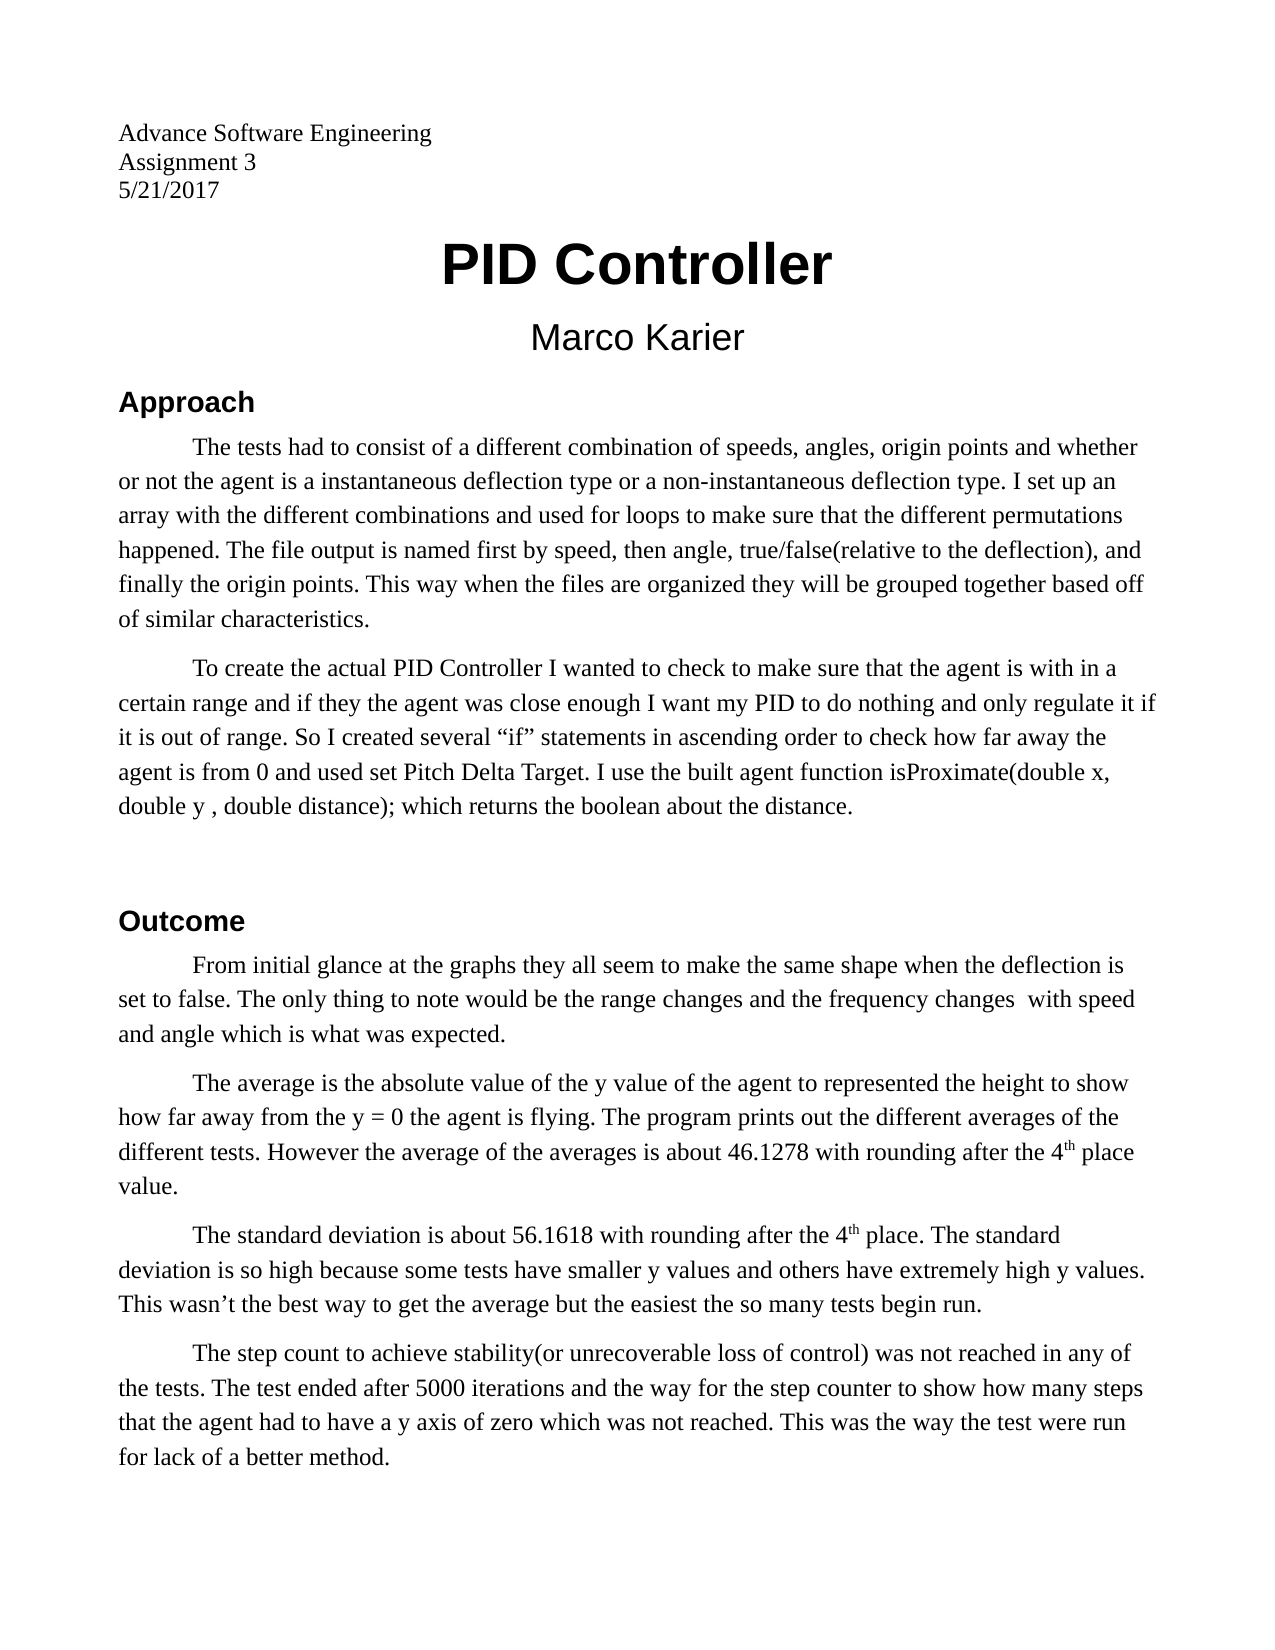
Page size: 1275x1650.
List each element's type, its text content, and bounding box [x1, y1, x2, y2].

text The tests had to consist of a different combination of speeds, angles, origin points and whether or not the agent is a instantaneous deflection type or a non-instantaneous deflection type. I set up an array with the different combinations and used for loops to make sure that the different permutations happened. The file output is named first by speed, then angle, true/false(relative to the deflection), and finally the origin points. This way when the files are organized they will be grouped together based off of similar characteristics. [118, 432, 1157, 633]
subtitle Approach [118, 385, 1157, 419]
title PID Controller [118, 229, 1157, 296]
text From initial glance at the graphs they all seem to make the same shape when the deflection is set to false. The only thing to note would be the range changes and the frequency changes with speed and angle which is what was expected. [118, 950, 1157, 1048]
subtitle Outcome [118, 904, 1157, 937]
text The average is the absolute value of the y value of the agent to represented the height to show how far away from the y = 0 the agent is flying. The program prints out the different averages of the different tests. However the average of the averages is about 46.1278 with rounding after the 4th place value. [118, 1068, 1157, 1200]
text Assignment 3 [118, 147, 1157, 176]
subtitle Marco Karier [118, 315, 1157, 358]
text Advance Software Engineering [118, 118, 1157, 147]
text The standard deviation is about 56.1618 with rounding after the 4th place. The standard deviation is so high because some tests have smaller y values and others have extremely high y values. This wasn’t the best way to get the average but the easiest the so many tests begin run. [118, 1221, 1157, 1318]
text The step count to achieve stability(or unrecoverable loss of control) was not reached in any of the tests. The test ended after 5000 iterations and the way for the step counter to show how many steps that the agent had to have a y axis of zero which was not reached. This was the way the test were run for lack of a better method. [118, 1338, 1157, 1471]
text 5/21/2017 [118, 176, 1157, 204]
text To create the actual PID Controller I wanted to check to make sure that the agent is with in a certain range and if they the agent was close enough I want my PID to do nothing and only regulate it if it is out of range. So I created several “if” statements in ascending order to check how far away the agent is from 0 and used set Pitch Delta Target. I use the built agent function isProximate(double x, double y , double distance); which returns the boolean about the distance. [118, 653, 1157, 820]
